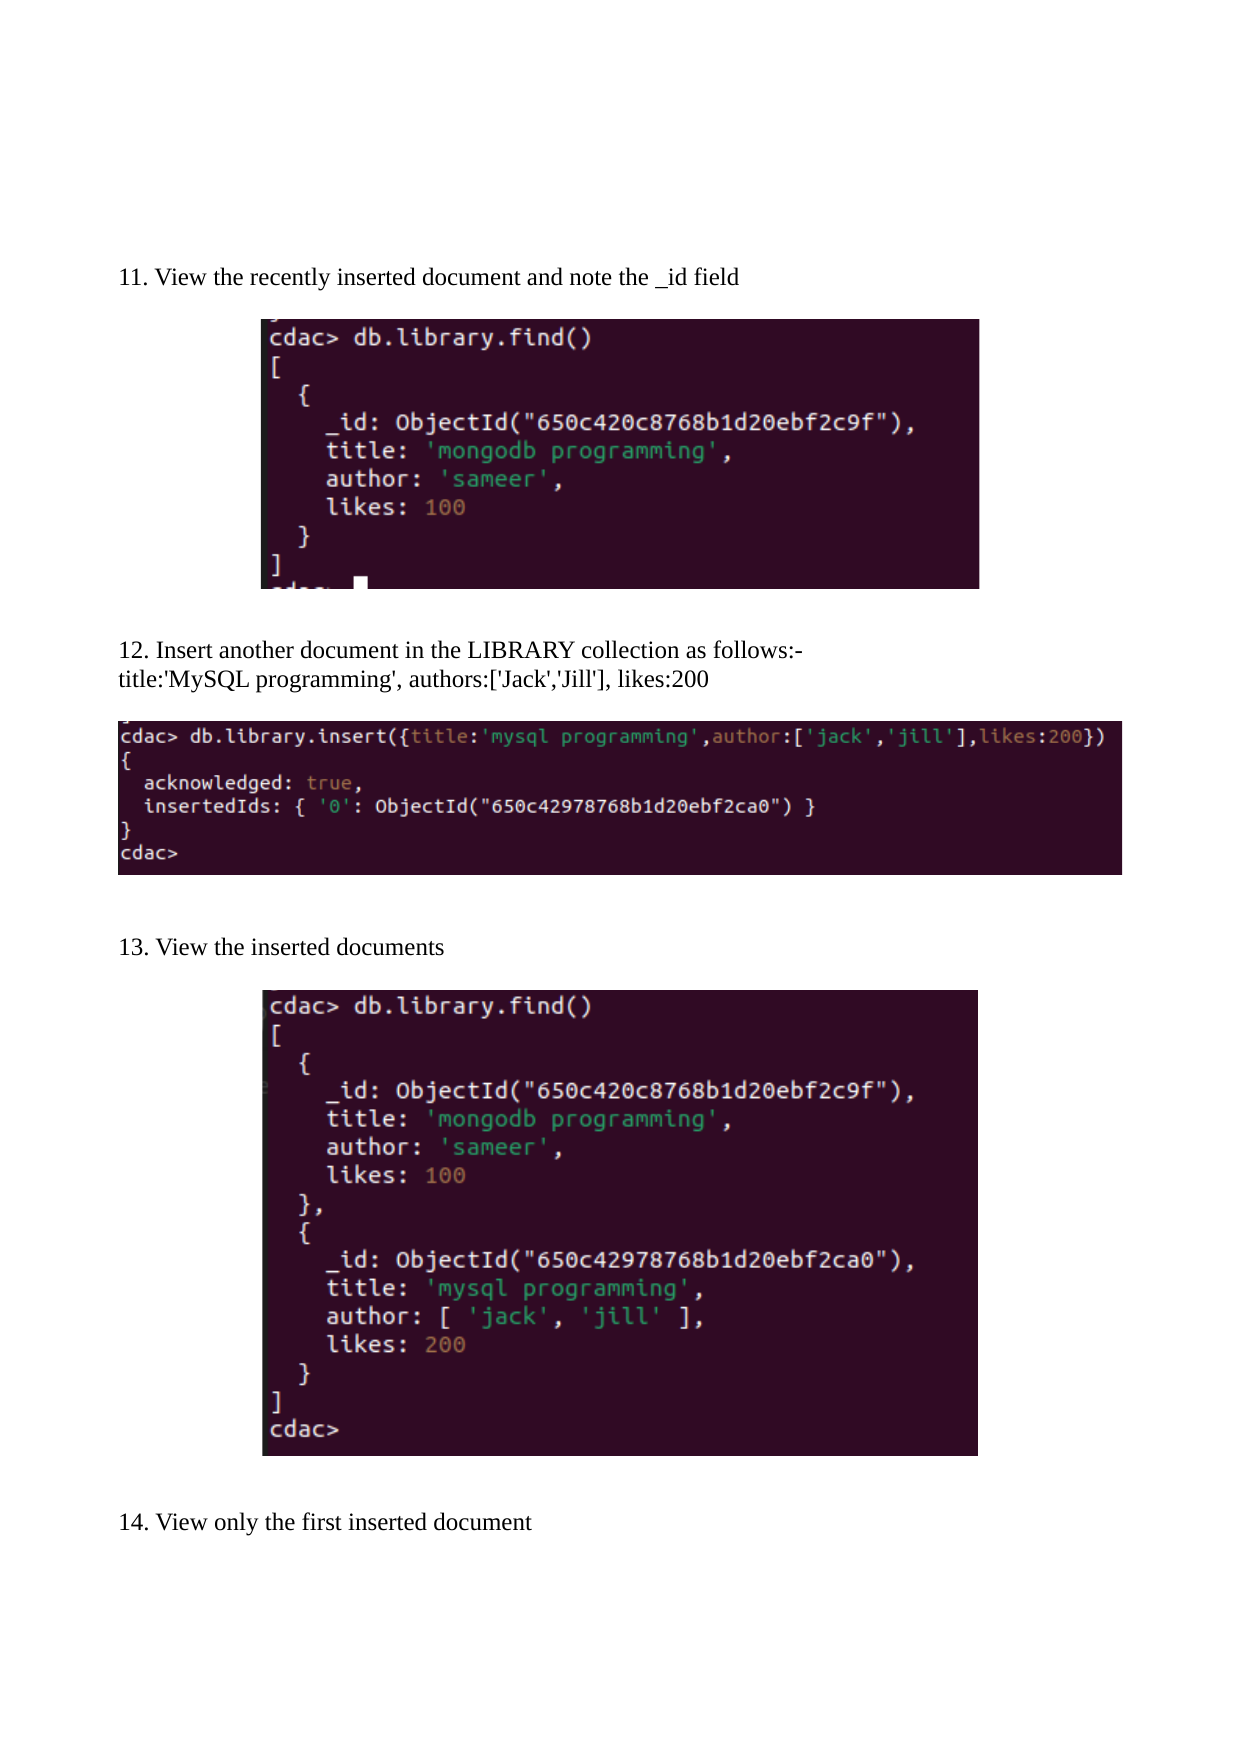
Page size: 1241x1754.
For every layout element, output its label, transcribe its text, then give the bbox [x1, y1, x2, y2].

text 11. View the recently inserted document and note the _id field [118, 262, 1122, 291]
text 13. View the inserted documents [118, 932, 1122, 961]
text 14. View only the first inserted document [118, 1507, 1122, 1536]
picture [118, 721, 1123, 875]
text title:'MySQL programming', authors:['Jack','Jill'], likes:200 [118, 664, 1122, 693]
text 12. Insert another document in the LIBRARY collection as follows:- [118, 636, 1122, 664]
picture [260, 319, 980, 589]
picture [262, 990, 978, 1456]
